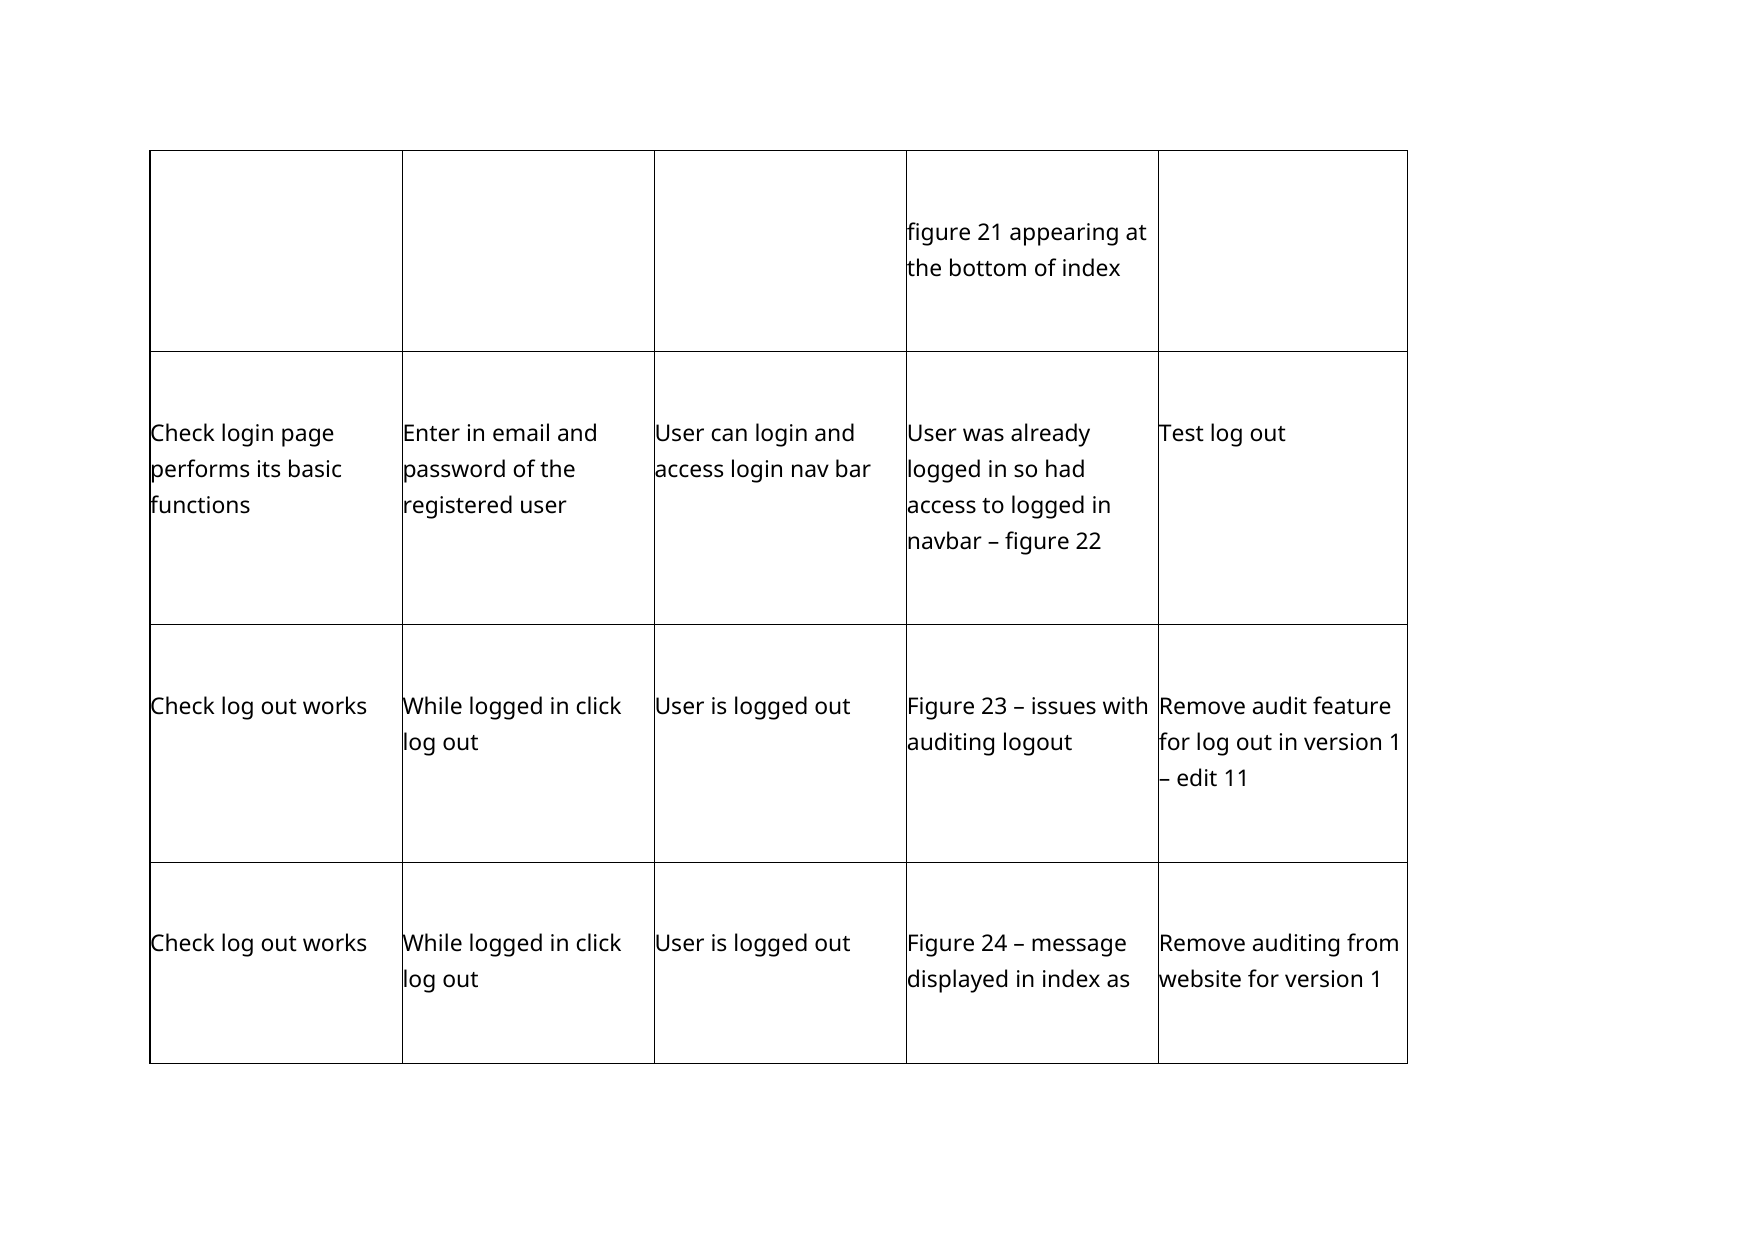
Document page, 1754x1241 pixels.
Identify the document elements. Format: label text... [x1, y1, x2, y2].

table_cell Test log out [1159, 352, 1407, 624]
table_cell User can login and access login nav bar [655, 352, 906, 624]
table_cell [1159, 151, 1407, 351]
table_cell Remove auditing from website for version 1 [1159, 863, 1407, 1063]
table_cell User is logged out [655, 625, 906, 862]
table_cell Check log out works [151, 863, 402, 1063]
table_cell Check log out works [151, 625, 402, 862]
table_cell Figure 23 – issues with auditing logout [907, 625, 1158, 862]
table_cell figure 21 appearing at the bottom of index [907, 151, 1158, 351]
table_cell [403, 151, 654, 351]
table_cell While logged in click log out [403, 863, 654, 1063]
table_cell [151, 151, 402, 351]
table_cell Check login page performs its basic functions [151, 352, 402, 624]
table_cell User was already logged in so had access to logged in navbar – figure 22 [907, 352, 1158, 624]
table_cell Remove audit feature for log out in version 1 – edit 11 [1159, 625, 1407, 862]
table_cell User is logged out [655, 863, 906, 1063]
table_cell Figure 24 – message displayed in index as [907, 863, 1158, 1063]
table_cell [655, 151, 906, 351]
table_cell Enter in email and password of the registered user [403, 352, 654, 624]
table_cell While logged in click log out [403, 625, 654, 862]
